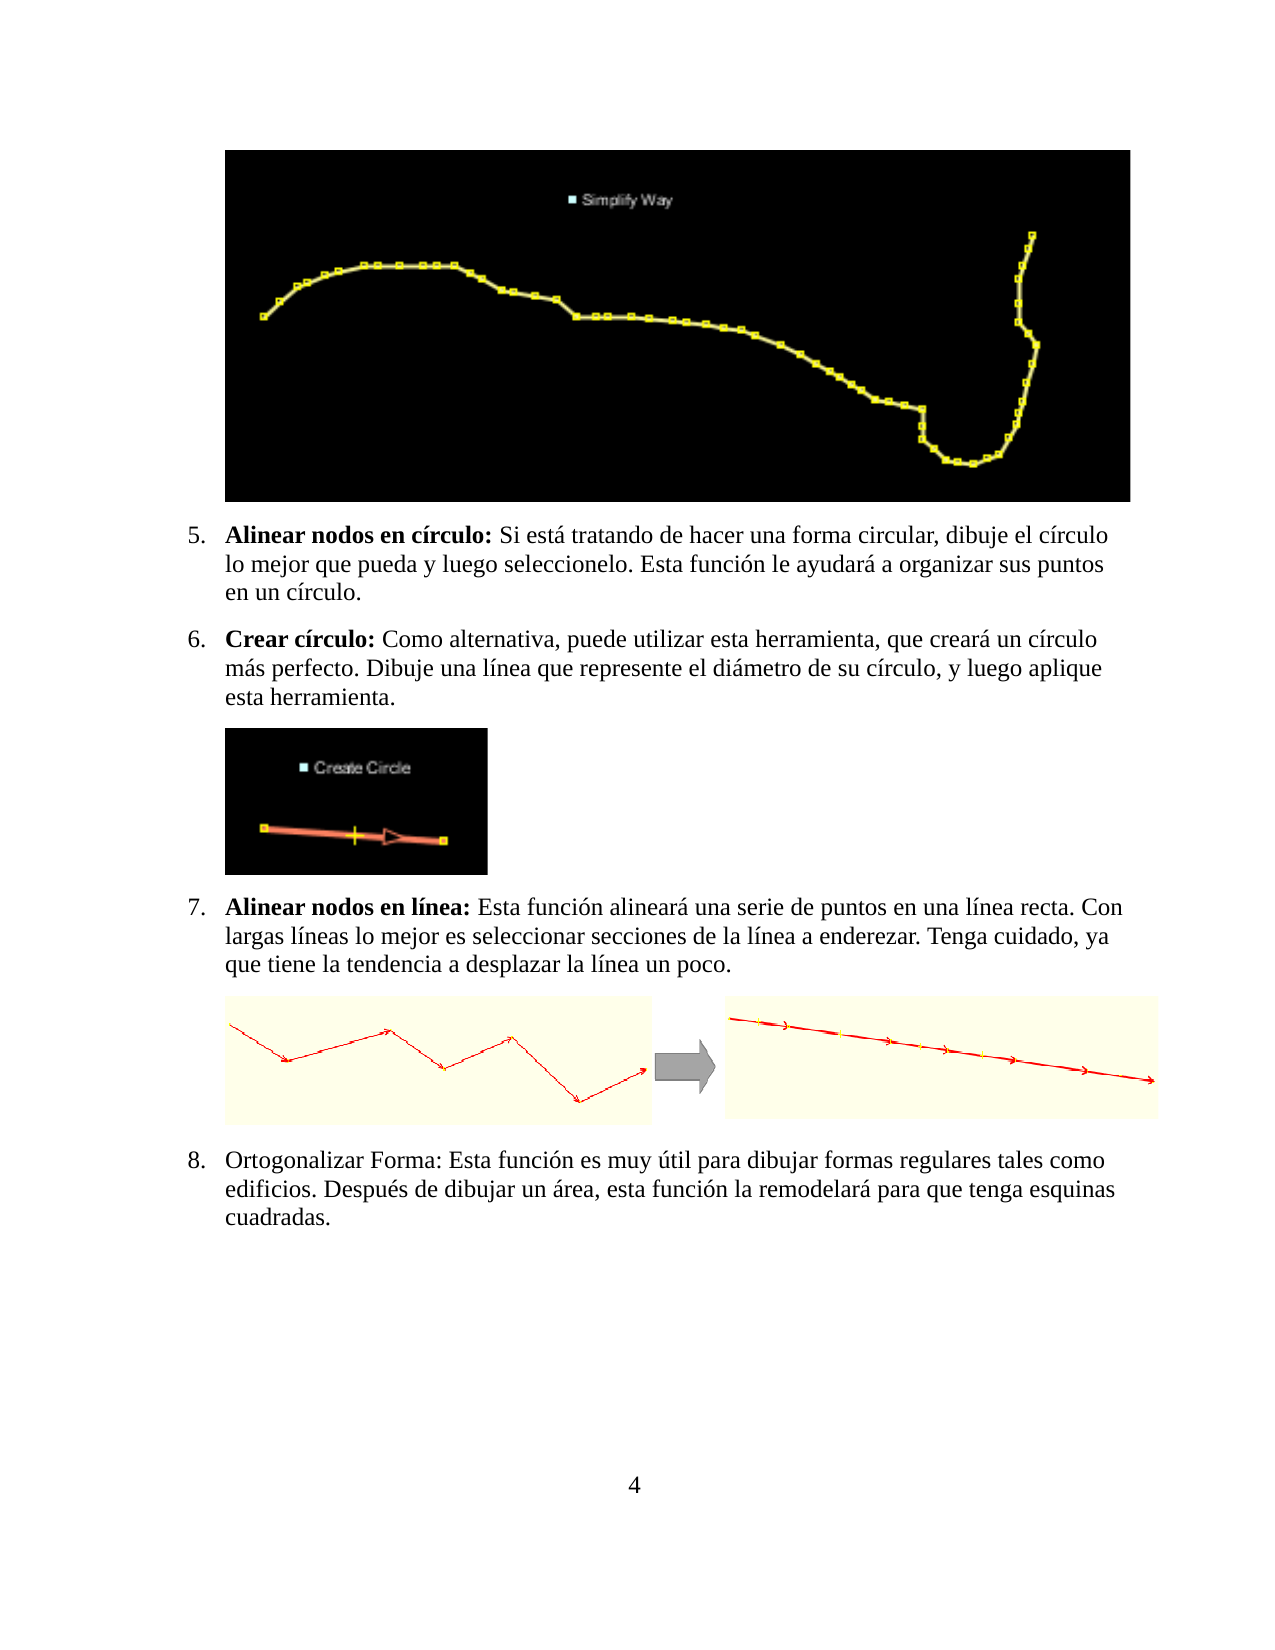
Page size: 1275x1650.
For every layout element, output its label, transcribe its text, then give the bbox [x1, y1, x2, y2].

picture [225, 150, 1131, 502]
list Ortogonalizar Forma: Esta función es muy útil para dibujar formas regulares tales como edificios. Después de dibujar un área, esta función la remodelará para que tenga esquinas cuadradas. [187, 1145, 1125, 1231]
list Crear círculo: Como alternativa, puede utilizar esta herramienta, que creará un círculo más perfecto. Dibuje una línea que represente el diámetro de su círculo, y luego aplique esta herramienta. [187, 624, 1125, 710]
picture [225, 996, 1159, 1127]
list Alinear nodos en línea: Esta función alineará una serie de puntos en una línea recta. Con largas líneas lo mejor es seleccionar secciones de la línea a enderezar. Tenga cuidado, ya que tiene la tendencia a desplazar la línea un poco. [187, 892, 1125, 978]
picture [225, 728, 488, 875]
list Alinear nodos en círculo: Si está tratando de hacer una forma circular, dibuje el círculo lo mejor que pueda y luego seleccionelo. Esta función le ayudará a organizar sus puntos en un círculo. [187, 520, 1125, 606]
